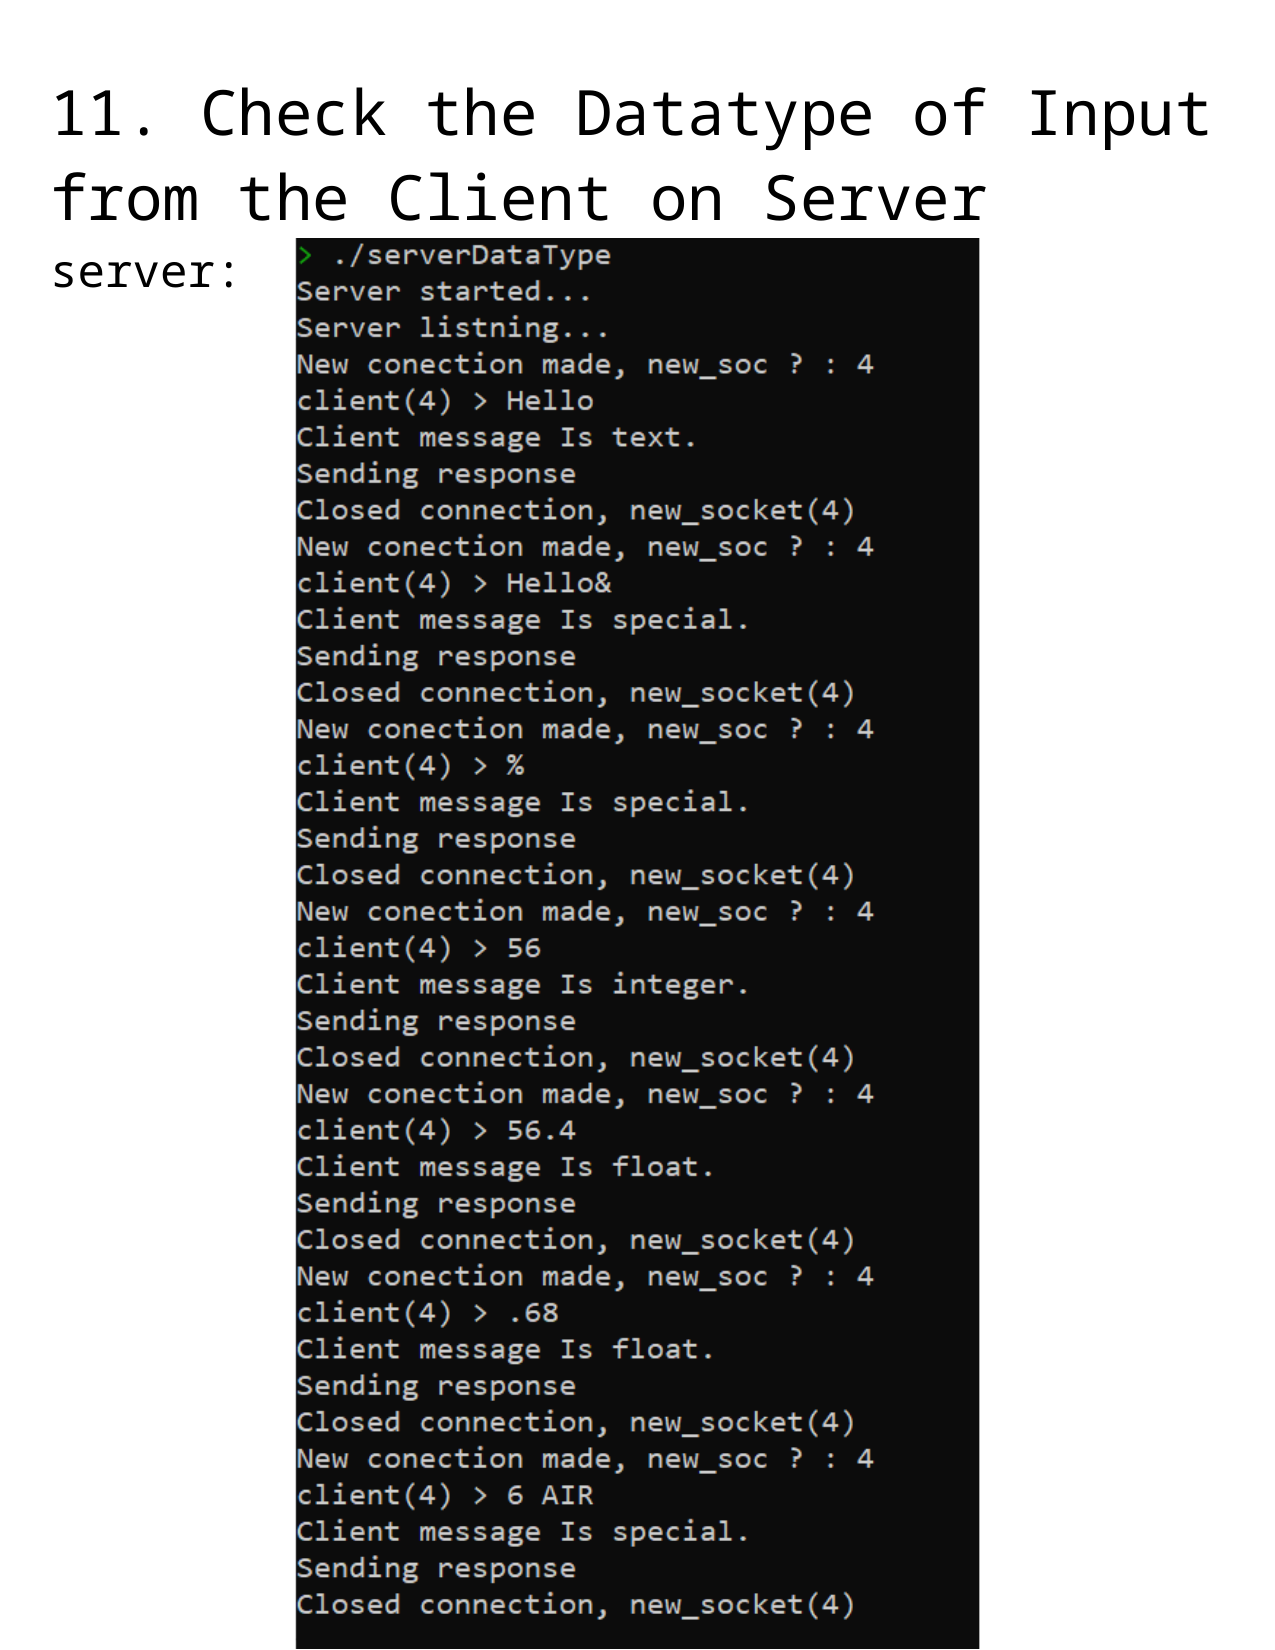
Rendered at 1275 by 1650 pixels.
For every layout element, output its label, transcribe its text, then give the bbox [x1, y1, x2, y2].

text server: [50, 239, 295, 301]
text [980, 239, 1225, 301]
text 11. Check the Datatype of Input from the Client on Server [50, 69, 1225, 239]
picture [295, 238, 980, 1649]
